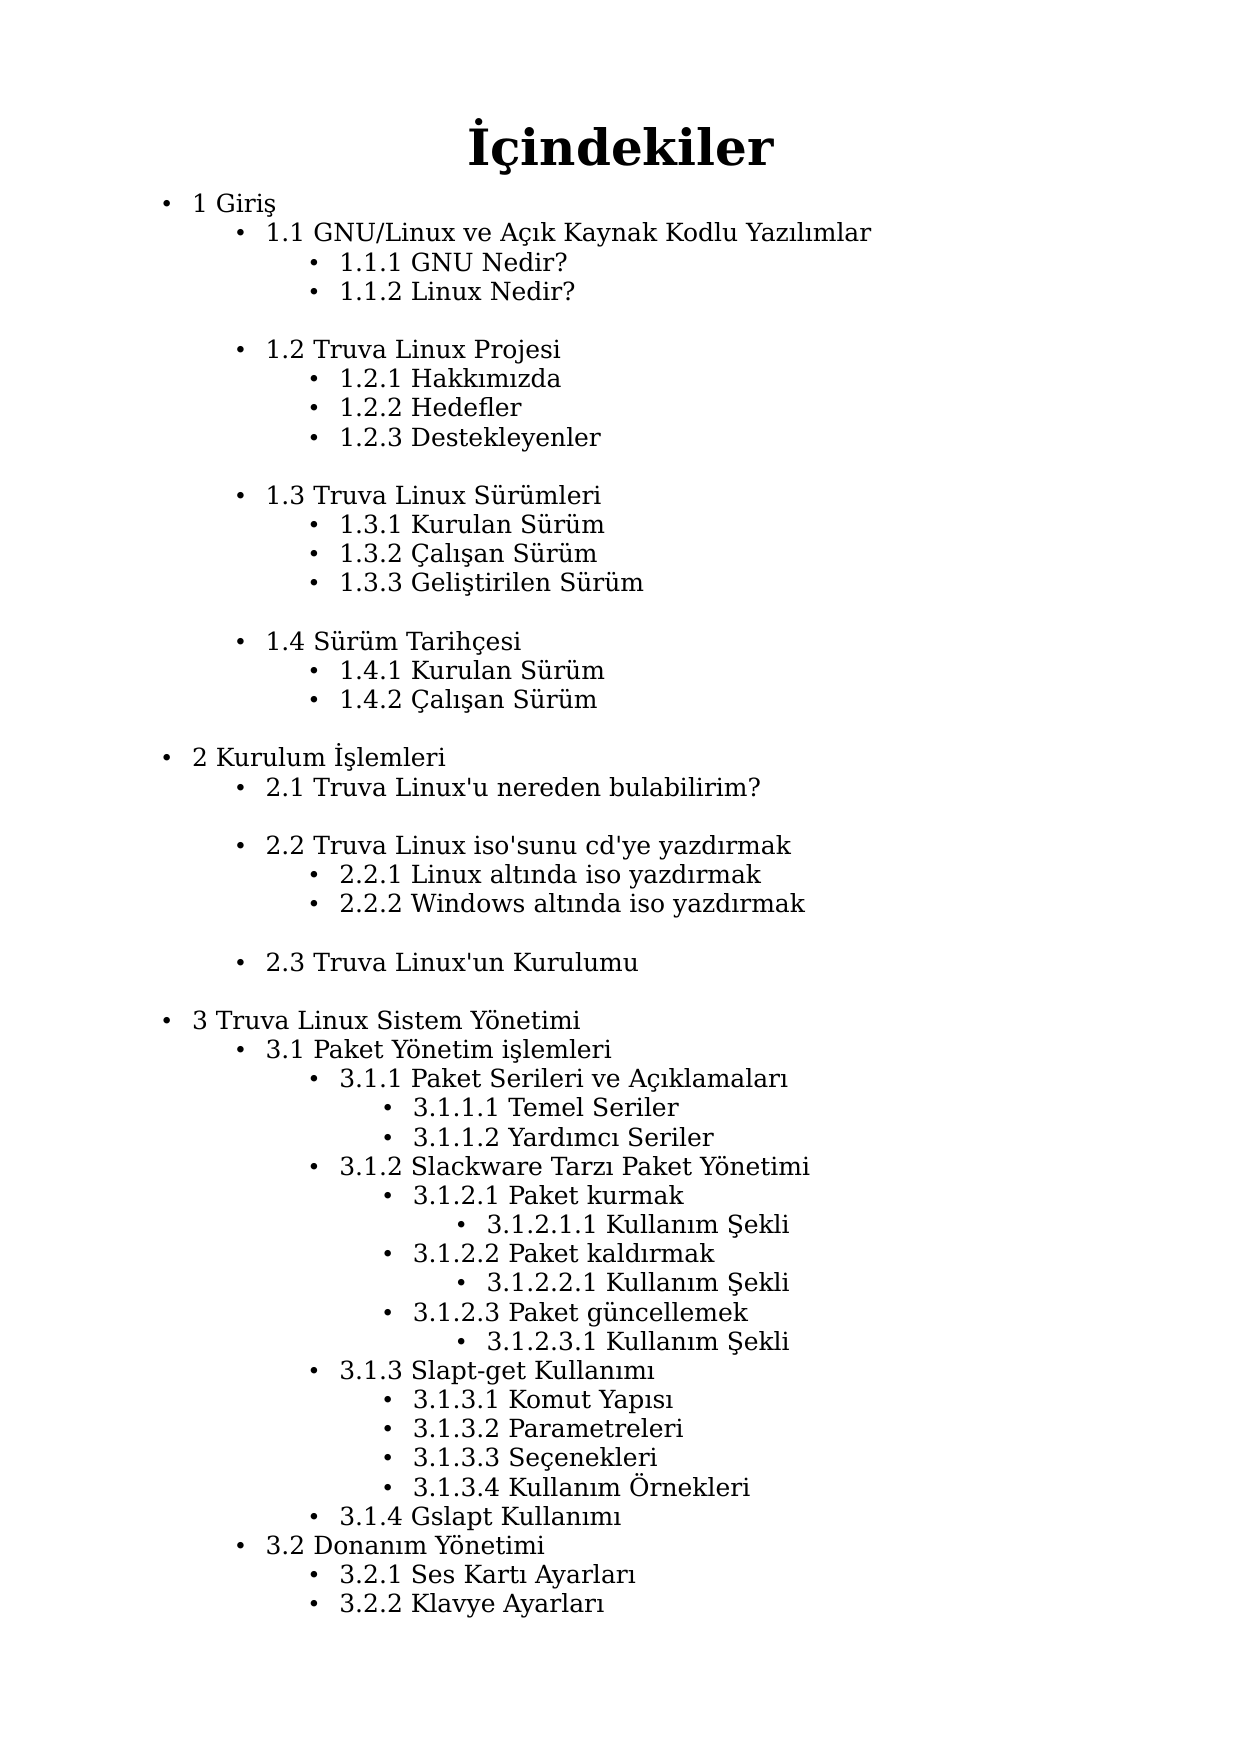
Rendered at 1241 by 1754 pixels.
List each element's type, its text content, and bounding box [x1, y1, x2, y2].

list 2.2.2 Windows altında iso yazdırmak [309, 889, 1122, 918]
list 3.1.2.2.1 Kullanım Şekli [457, 1268, 1122, 1298]
list 3.1.3 Slapt-get Kullanımı [309, 1356, 1122, 1385]
list 3.1.1.1 Temel Seriler [383, 1093, 1122, 1123]
list 3.2.2 Klavye Ayarları [309, 1589, 1122, 1618]
list 2 Kurulum İşlemleri [162, 743, 1122, 773]
text İçindekiler [118, 118, 1122, 177]
list 3.1 Paket Yönetim işlemleri [236, 1035, 1122, 1064]
list 3.1.2.1 Paket kurmak [383, 1181, 1122, 1210]
list 2.2.1 Linux altında iso yazdırmak [309, 860, 1122, 889]
list 3.1.1.2 Yardımcı Seriler [383, 1123, 1122, 1152]
list 3.2.1 Ses Kartı Ayarları [309, 1560, 1122, 1589]
list 1.3.1 Kurulan Sürüm [309, 510, 1122, 539]
list 1 Giriş [162, 189, 1122, 218]
list 3.1.3.1 Komut Yapısı [383, 1385, 1122, 1414]
list 1.4.2 Çalışan Sürüm [309, 685, 1122, 714]
list 1.2 Truva Linux Projesi [236, 335, 1122, 364]
list 1.3.3 Geliştirilen Sürüm [309, 568, 1122, 598]
list 3.1.2.1.1 Kullanım Şekli [457, 1210, 1122, 1239]
list 1.2.3 Destekleyenler [309, 423, 1122, 452]
list 1.3 Truva Linux Sürümleri [236, 481, 1122, 510]
list 3.1.2.3 Paket güncellemek [383, 1298, 1122, 1327]
list 2.1 Truva Linux'u nereden bulabilirim? [236, 773, 1122, 802]
list 1.1.2 Linux Nedir? [309, 277, 1122, 306]
list 2.2 Truva Linux iso'sunu cd'ye yazdırmak [236, 831, 1122, 860]
list 3.1.3.4 Kullanım Örnekleri [383, 1473, 1122, 1502]
list 1.1 GNU/Linux ve Açık Kaynak Kodlu Yazılımlar [236, 218, 1122, 248]
list 3.1.2.2 Paket kaldırmak [383, 1239, 1122, 1268]
list 3.1.3.3 Seçenekleri [383, 1443, 1122, 1473]
list 1.3.2 Çalışan Sürüm [309, 539, 1122, 568]
list 3.1.4 Gslapt Kullanımı [309, 1502, 1122, 1531]
list 3 Truva Linux Sistem Yönetimi [162, 1006, 1122, 1035]
list 2.3 Truva Linux'un Kurulumu [236, 948, 1122, 977]
list 1.1.1 GNU Nedir? [309, 248, 1122, 277]
list 3.2 Donanım Yönetimi [236, 1531, 1122, 1560]
list 3.1.3.2 Parametreleri [383, 1414, 1122, 1443]
list 1.2.1 Hakkımızda [309, 364, 1122, 393]
list 3.1.2 Slackware Tarzı Paket Yönetimi [309, 1152, 1122, 1181]
list 3.1.1 Paket Serileri ve Açıklamaları [309, 1064, 1122, 1093]
list 1.2.2 Hedefler [309, 393, 1122, 423]
list 1.4.1 Kurulan Sürüm [309, 656, 1122, 685]
list 1.4 Sürüm Tarihçesi [236, 627, 1122, 656]
list 3.1.2.3.1 Kullanım Şekli [457, 1327, 1122, 1356]
